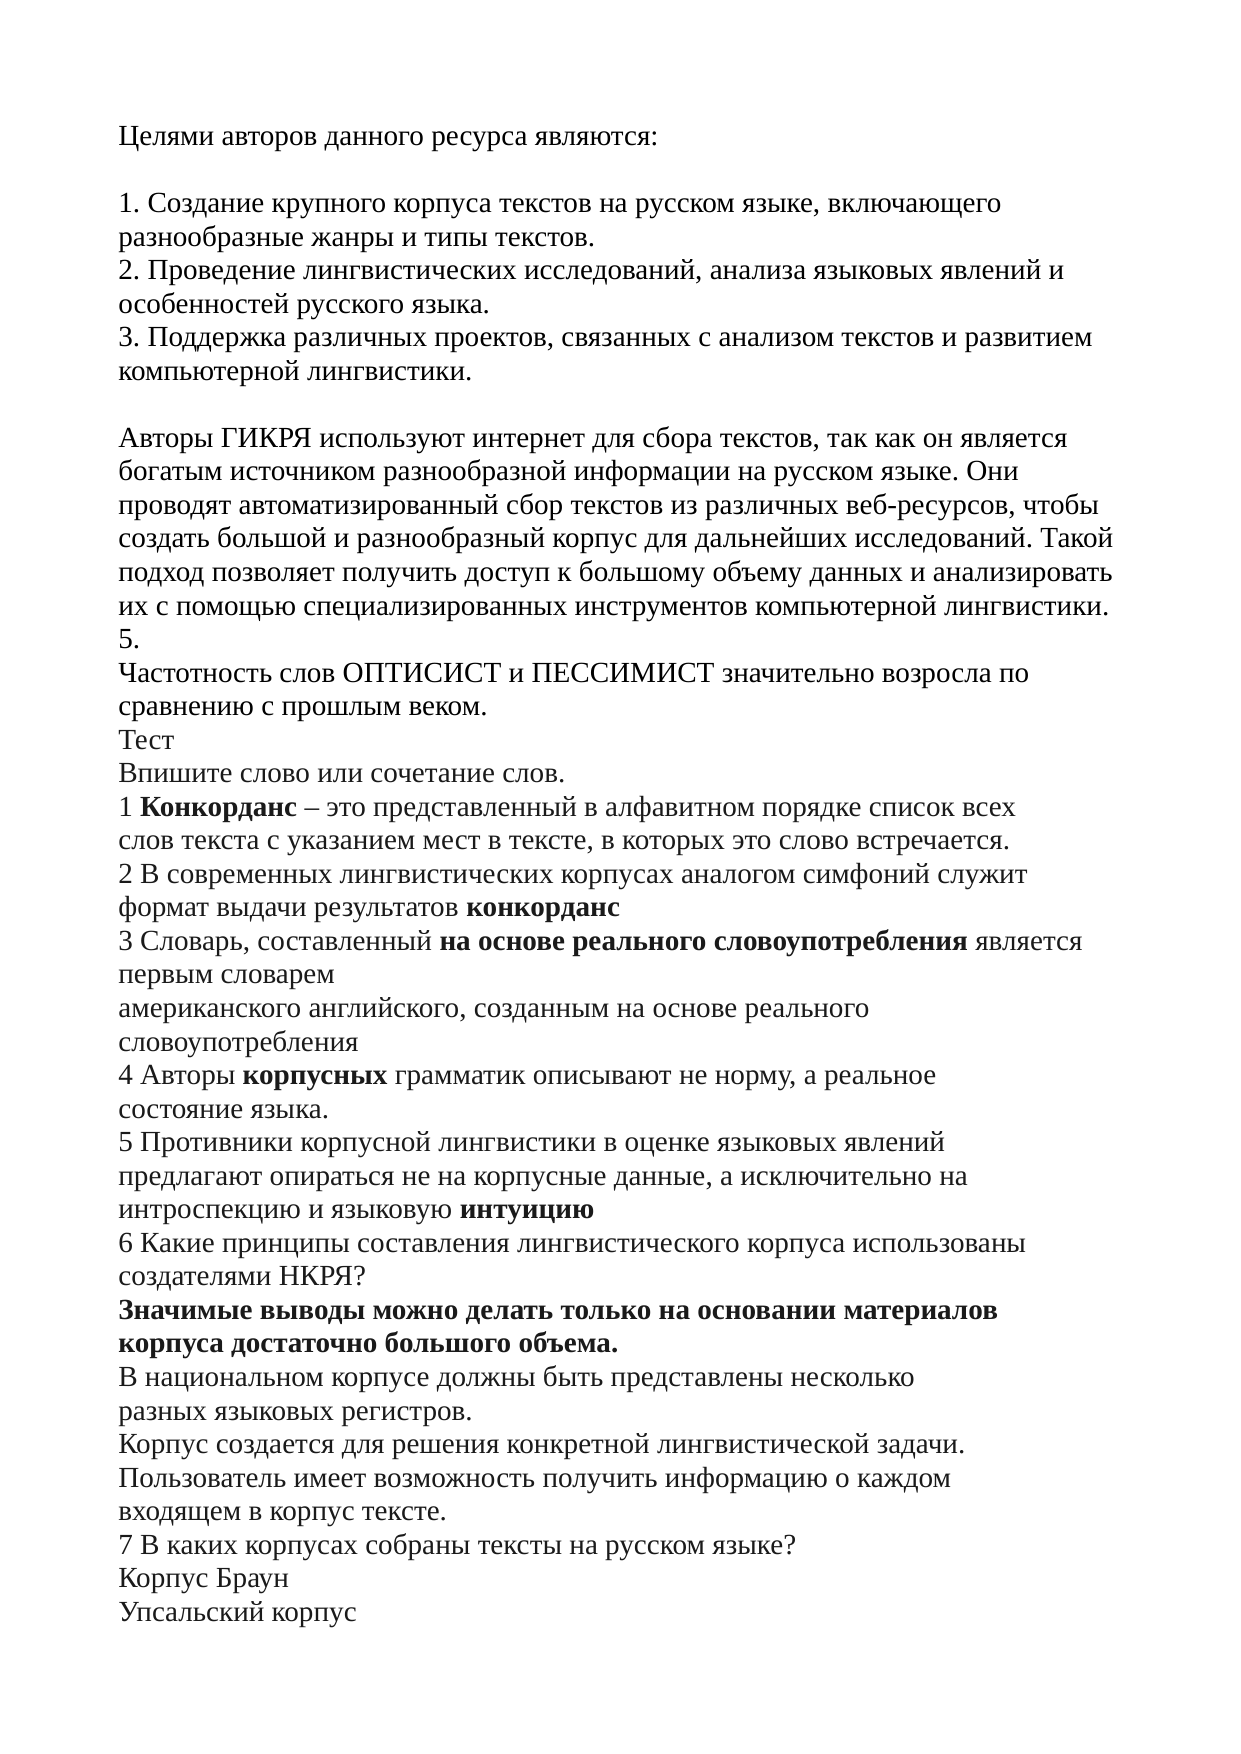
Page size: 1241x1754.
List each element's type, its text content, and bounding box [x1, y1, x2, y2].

text Тест [118, 722, 1122, 755]
text формат выдачи результатов конкорданс [118, 889, 1122, 923]
text разных языковых регистров. [118, 1393, 1122, 1426]
text В национальном корпусе должны быть представлены несколько [118, 1359, 1122, 1393]
text корпуса достаточно большого объема. [118, 1326, 1122, 1359]
text Впишите слово или сочетание слов. [118, 755, 1122, 789]
text Значимые выводы можно делать только на основании материалов [118, 1292, 1122, 1326]
text Пользователь имеет возможность получить информацию о каждом [118, 1460, 1122, 1493]
text Целями авторов данного ресурса являются: 1. Создание крупного корпуса текстов на русском языке, включающего разнообразные жанры и типы текстов. 2. Проведение лингвистических исследований, анализа языковых явлений и особенностей русского языка. 3. Поддержка различных проектов, связанных с анализом текстов и развитием компьютерной лингвистики. Авторы ГИКРЯ используют интернет для сбора текстов, так как он является богатым источником разнообразной информации на русском языке. Они проводят автоматизированный сбор текстов из различных веб-ресурсов, чтобы создать большой и разнообразный корпус для дальнейших исследований. Такой подход позволяет получить доступ к большому объему данных и анализировать их с помощью специализированных инструментов компьютерной лингвистики. [118, 118, 1122, 621]
text интроспекцию и языковую интуицию [118, 1191, 1122, 1225]
text состояние языка. [118, 1091, 1122, 1124]
text Частотность слов ОПТИСИСТ и ПЕССИМИСТ значительно возросла по сравнению с прошлым веком. [118, 655, 1122, 722]
text создателями НКРЯ? [118, 1258, 1122, 1292]
text американского английского, созданным на основе реального [118, 990, 1122, 1024]
text 4 Авторы корпусных грамматик описывают не норму, а реальное [118, 1057, 1122, 1091]
text 7 В каких корпусах собраны тексты на русском языке? [118, 1527, 1122, 1560]
text предлагают опираться не на корпусные данные, а исключительно на [118, 1158, 1122, 1191]
text Корпус создается для решения конкретной лингвистической задачи. [118, 1426, 1122, 1460]
text 3 Словарь, составленный на основе реального словоупотребления является первым словарем [118, 923, 1122, 990]
text Корпус Браун [118, 1560, 1122, 1594]
text словоупотребления [118, 1024, 1122, 1057]
text Упсальский корпус [118, 1594, 1122, 1627]
text 5 Противники корпусной лингвистики в оценке языковых явлений [118, 1124, 1122, 1158]
text 6 Какие принципы составления лингвистического корпуса использованы [118, 1225, 1122, 1258]
text 5. [118, 621, 1122, 655]
text входящем в корпус тексте. [118, 1493, 1122, 1527]
text 1 Конкорданс – это представленный в алфавитном порядке список всех [118, 789, 1122, 822]
text слов текста с указанием мест в тексте, в которых это слово встречается. [118, 822, 1122, 856]
text 2 В современных лингвистических корпусах аналогом симфоний служит [118, 856, 1122, 889]
